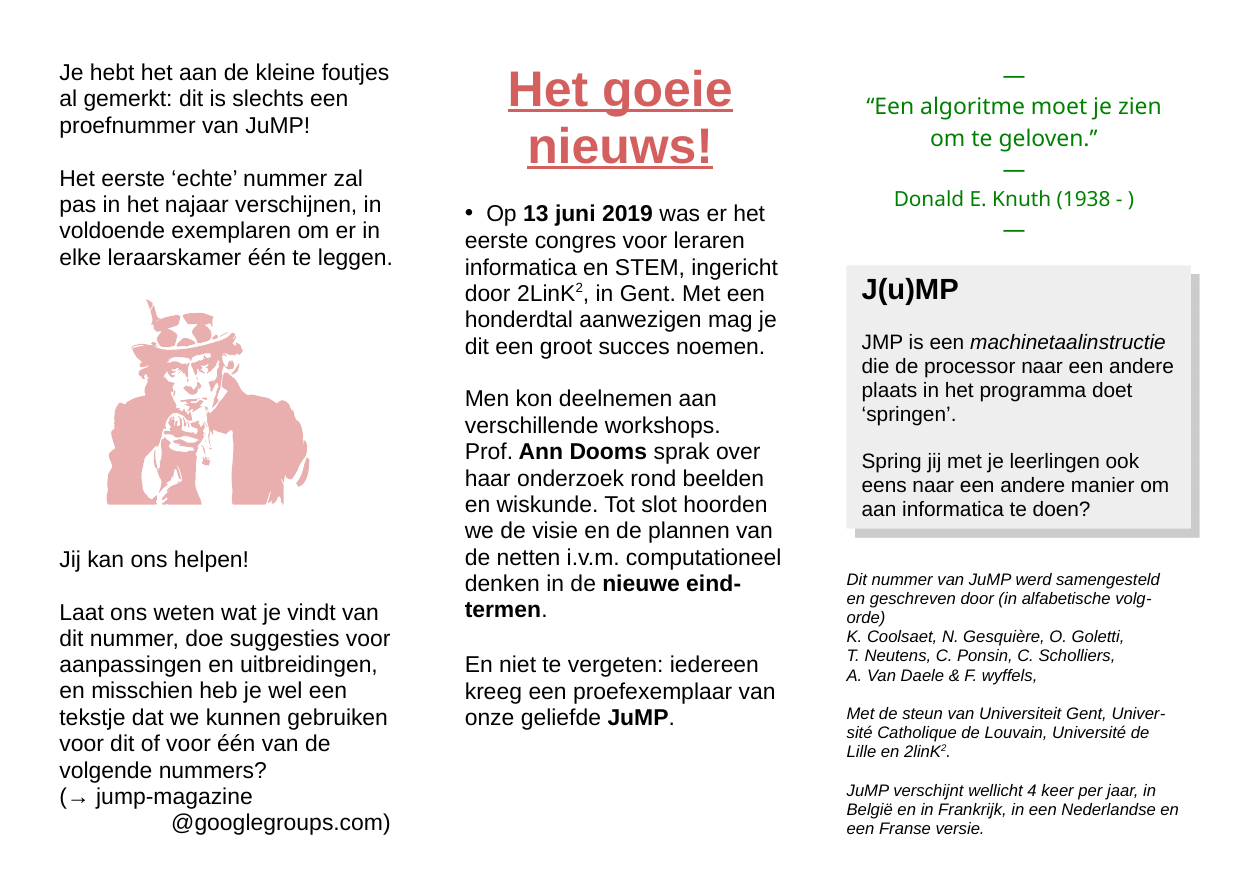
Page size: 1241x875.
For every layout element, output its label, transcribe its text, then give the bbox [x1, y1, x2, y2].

text — [846, 153, 1181, 184]
text K. Coolsaet, N. Gesquière, O. Goletti, T. Neutens, C. Ponsin, C. Scholliers, A. Van Daele & F. wyffels, [846, 627, 1181, 684]
list Men kon deelnemen aan verschillende workshops. Prof. Ann Dooms sprak over haar onderzoek rond beelden en wiskunde. Tot slot hoorden we de visie en de plannen van de netten i.v.m. computationeel denken in de nieuwe eind­termen. [464, 385, 787, 651]
text Het goeie nieuws! [453, 59, 787, 174]
text @googlegroups.com) [59, 809, 394, 836]
text Laat ons weten wat je vindt van dit nummer, doe suggesties voor aan­passingen en uitbreidin­gen, en misschien heb je wel een tekstje dat we kunnen gebruiken voor dit of voor één van de volgen­de nummers? [59, 598, 394, 783]
text Het eer­ste ‘ech­te’ nummer zal pas in het najaar verschijnen, in vol­doen­de exemplar­en om er in elke le­raarskamer één te leggen. [59, 164, 394, 270]
text Donald E. Knuth (1938 - ) [846, 184, 1181, 212]
list En niet te vergeten: iedereen kreeg een proefexemplaar van onze geliefde JuMP. [464, 651, 787, 759]
text — [846, 212, 1181, 244]
text Je hebt het aan de kleine foutjes al gemerkt: dit is slechts een proef­nummer van JuMP! [59, 59, 394, 138]
text JuMP verschijnt wellicht 4 keer per jaar, in België en in Frankrijk, in een Nederlandse en een Franse versie. [846, 780, 1181, 838]
text Met de steun van Universiteit Gent, Univer­sité Catholique de Louvain, Université de Lille en 2linK2. [846, 704, 1181, 761]
text “Een algoritme moet je zien om te geloven.’’ [846, 90, 1181, 153]
list Op 13 juni 2019 was er het eerste congres voor leraren informatica en STEM, ingericht door 2LinK2, in Gent. Met een honderdtal aanwezigen mag je dit een groot succes noemen. [464, 200, 787, 359]
text — [846, 59, 1181, 90]
text Dit nummer van JuMP werd samengesteld en geschreven door (in alfabetische volg­orde) [846, 569, 1181, 627]
text (→ jump-magazine [59, 783, 394, 809]
text Jij kan ons helpen! [59, 546, 394, 572]
